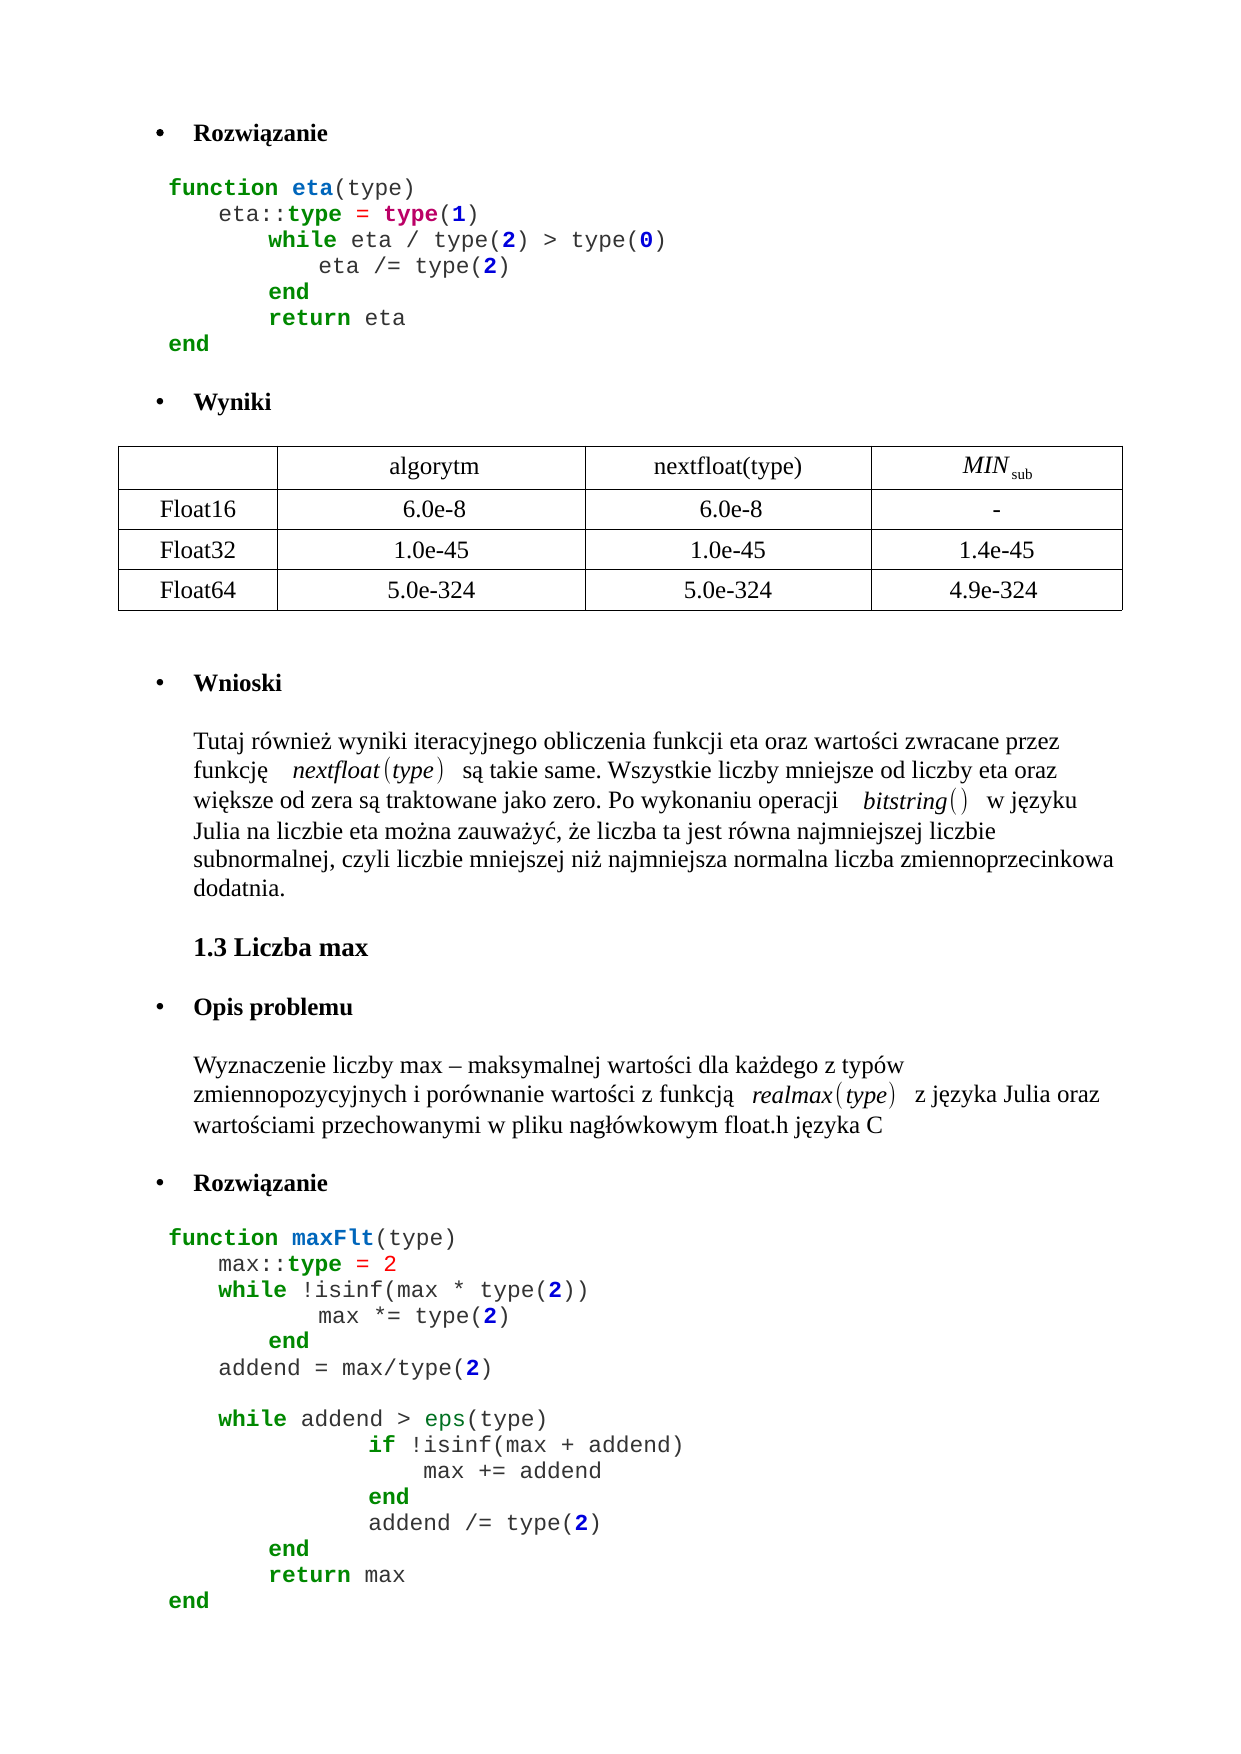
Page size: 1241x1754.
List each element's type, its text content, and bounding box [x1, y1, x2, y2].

table_cell 5.0e-324 [278, 570, 585, 609]
table_cell 1.4e-45 [872, 530, 1122, 569]
table_header algorytm [278, 447, 585, 488]
text max *= type(2) [118, 1304, 1122, 1330]
text end [118, 1486, 1122, 1511]
list Rozwiązanie [156, 1168, 1122, 1197]
text end [118, 332, 1122, 358]
table_header [872, 447, 1122, 488]
text max += addend [118, 1459, 1122, 1486]
text function eta(type) [118, 176, 1122, 202]
text while eta / type(2) > type(0) [118, 228, 1122, 254]
list Wyznaczenie liczby max – maksymalnej wartości dla każdego z typów zmiennopozycyjnych i porównanie wartości z funkcjąz języka Julia oraz wartościami przechowanymi w pliku nagłówkowym float.h języka C [156, 1050, 1122, 1138]
text function maxFlt(type) [118, 1226, 1122, 1252]
table_cell 5.0e-324 [586, 570, 871, 609]
text while !isinf(max * type(2)) [118, 1278, 1122, 1304]
list 1.3 Liczba max [156, 932, 1122, 963]
text while addend > eps(type) [118, 1408, 1122, 1434]
list Opis problemu [156, 992, 1122, 1021]
text return eta [118, 306, 1122, 332]
table_cell 4.9e-324 [872, 570, 1122, 609]
text end [118, 280, 1122, 306]
list Rozwiązanie [156, 118, 1122, 147]
text addend /= type(2) [118, 1511, 1122, 1537]
text addend = max/type(2) [118, 1356, 1122, 1382]
text end [118, 1537, 1122, 1563]
text if !isinf(max + addend) [118, 1434, 1122, 1459]
table_cell 6.0e-8 [586, 490, 871, 529]
table_cell 1.0e-45 [586, 530, 871, 569]
table_cell 6.0e-8 [278, 490, 585, 529]
table_cell Float32 [119, 530, 277, 569]
list Wnioski [156, 668, 1122, 697]
text end [118, 1589, 1122, 1615]
table_header [119, 447, 277, 488]
table_cell 1.0e-45 [278, 530, 585, 569]
list Tutaj również wyniki iteracyjnego obliczenia funkcji eta oraz wartości zwracane przez funkcję są takie same. Wszystkie liczby mniejsze od liczby eta oraz większe od zera są traktowane jako zero. Po wykonaniu operacji w języku Julia na liczbie eta można zauważyć, że liczba ta jest równa najmniejszej liczbie subnormalnej, czyli liczbie mniejszej niż najmniejsza normalna liczba zmiennoprzecinkowa dodatnia. [156, 726, 1122, 902]
text eta /= type(2) [118, 254, 1122, 280]
text eta::type = type(1) [118, 202, 1122, 228]
text return max [118, 1563, 1122, 1589]
table_header nextfloat(type) [586, 447, 871, 488]
table_cell Float16 [119, 490, 277, 529]
list Wyniki [156, 387, 1122, 416]
text max::type = 2 [118, 1252, 1122, 1278]
table_cell Float64 [119, 570, 277, 609]
text end [118, 1330, 1122, 1356]
table_cell - [872, 490, 1122, 529]
